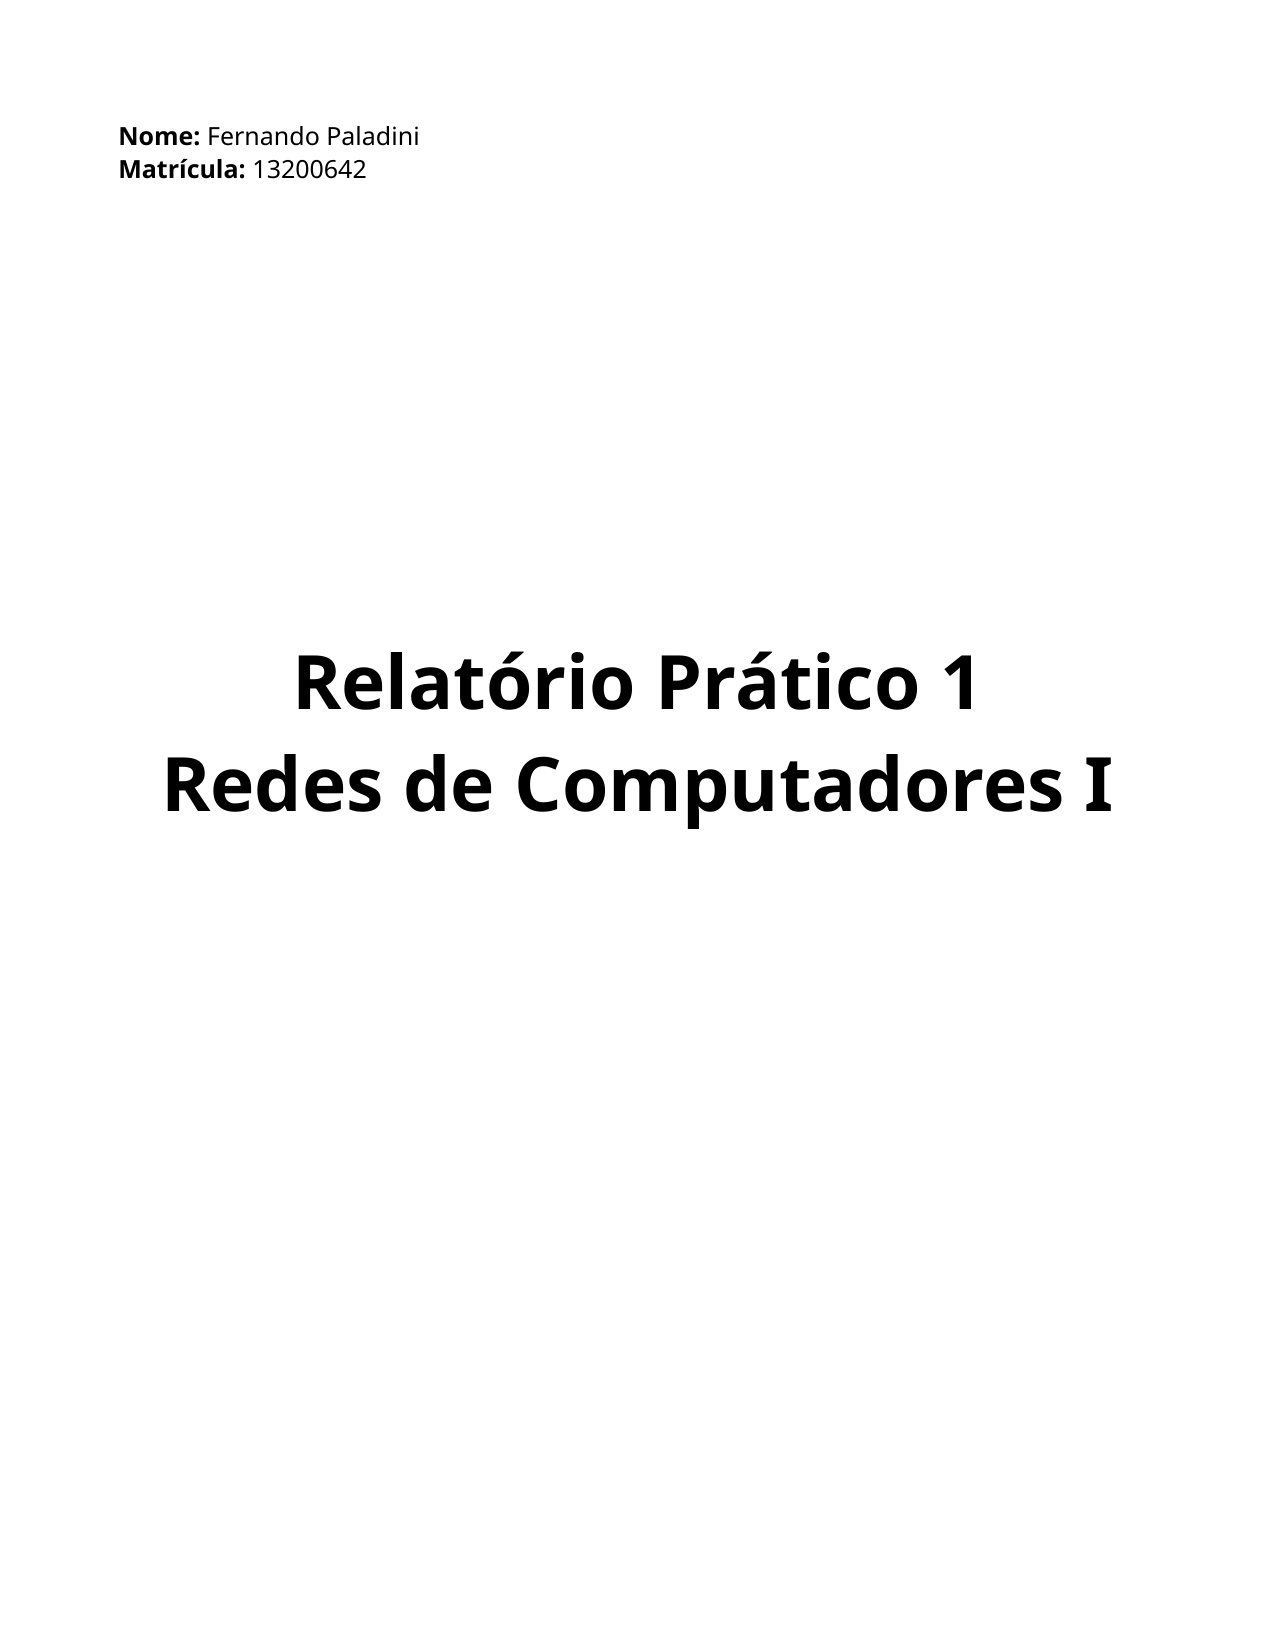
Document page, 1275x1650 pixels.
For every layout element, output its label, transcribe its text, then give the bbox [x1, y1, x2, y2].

text Redes de Computadores I [118, 731, 1157, 833]
text Nome: Fernando Paladini [118, 118, 1157, 152]
text Relatório Prático 1 [118, 629, 1157, 731]
text Matrícula: 13200642 [118, 152, 1157, 186]
